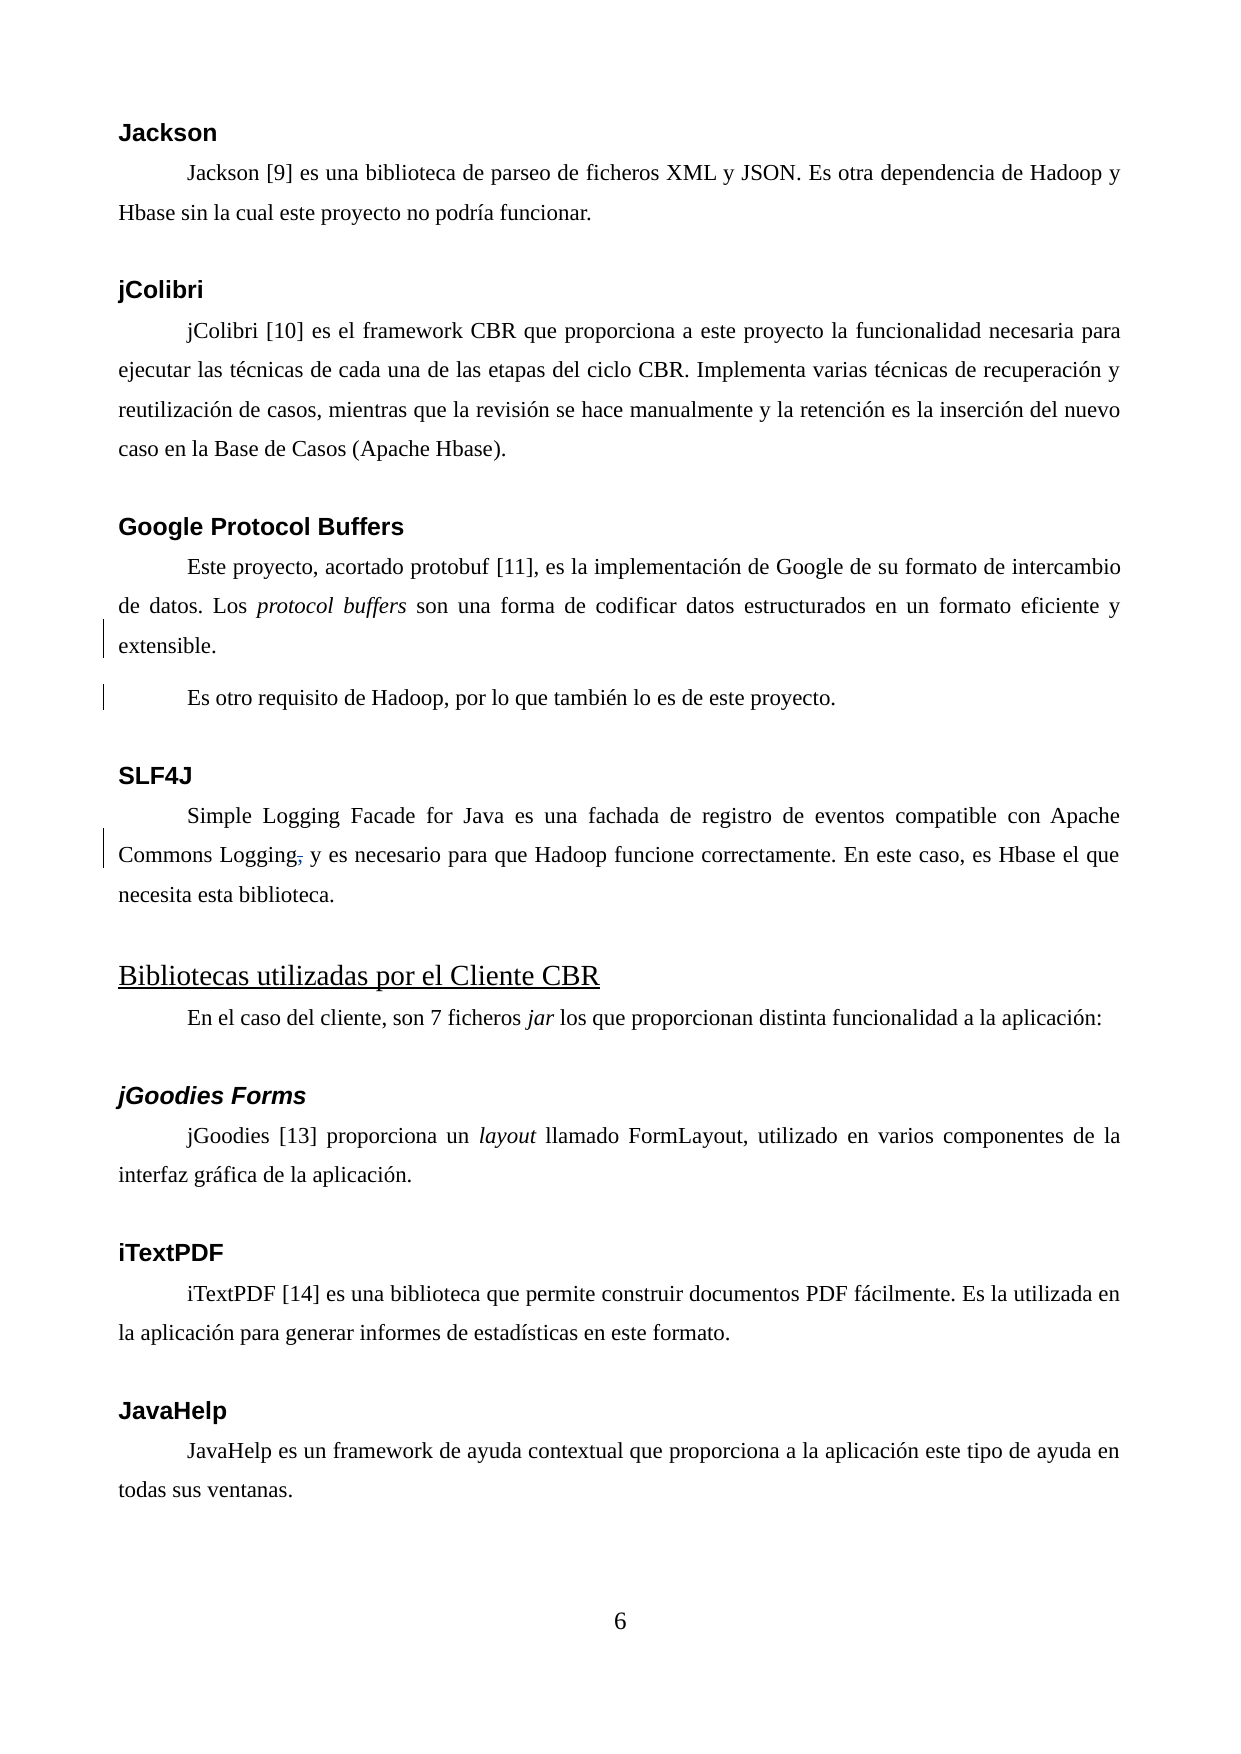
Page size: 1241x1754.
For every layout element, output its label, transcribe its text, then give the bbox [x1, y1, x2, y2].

text JavaHelp es un framework de ayuda contextual que proporciona a la aplicación este tipo de ayuda en todas sus ventanas. [118, 1437, 1122, 1503]
subtitle Google Protocol Buffers [118, 512, 1122, 541]
text En el caso del cliente, son 7 ficheros jar los que proporcionan distinta funcionalidad a la aplicación: [118, 1004, 1122, 1030]
subtitle jColibri [118, 276, 1122, 304]
subtitle jGoodies Forms [118, 1081, 1122, 1109]
text jColibri [10] es el framework CBR que proporciona a este proyecto la funcionalidad necesaria para ejecutar las técnicas de cada una de las etapas del ciclo CBR. Implementa varias técnicas de recuperación y reutilización de casos, mientras que la revisión se hace manualmente y la retención es la inserción del nuevo caso en la Base de Casos (Apache Hbase). [118, 317, 1122, 461]
subtitle Jackson [118, 118, 1122, 147]
text Jackson [9] es una biblioteca de parseo de ficheros XML y JSON. Es otra dependencia de Hadoop y Hbase sin la cual este proyecto no podría funcionar. [118, 159, 1122, 225]
subtitle iTextPDF [118, 1238, 1122, 1267]
text iTextPDF [14] es una biblioteca que permite construir documentos PDF fácilmente. Es la utilizada en la aplicación para generar informes de estadísticas en este formato. [118, 1279, 1122, 1345]
subtitle Bibliotecas utilizadas por el Cliente CBR [118, 958, 1122, 992]
text jGoodies [13] proporciona un layout llamado FormLayout, utilizado en varios componentes de la interfaz gráfica de la aplicación. [118, 1122, 1122, 1188]
subtitle JavaHelp [118, 1396, 1122, 1424]
text Simple Logging Facade for Java es una fachada de registro de eventos compatible con Apache Commons Logging y es necesario para que Hadoop funcione correctamente. En este caso, es Hbase el que necesita esta biblioteca. [118, 802, 1122, 907]
subtitle SLF4J [118, 761, 1122, 789]
text Este proyecto, acortado protobuf [11], es la implementación de Google de su formato de intercambio de datos. Los protocol buffers son una forma de codificar datos estructurados en un formato eficiente y extensible.Es otro requisito de Hadoop, por lo que también lo es de este proyecto. [118, 553, 1122, 658]
